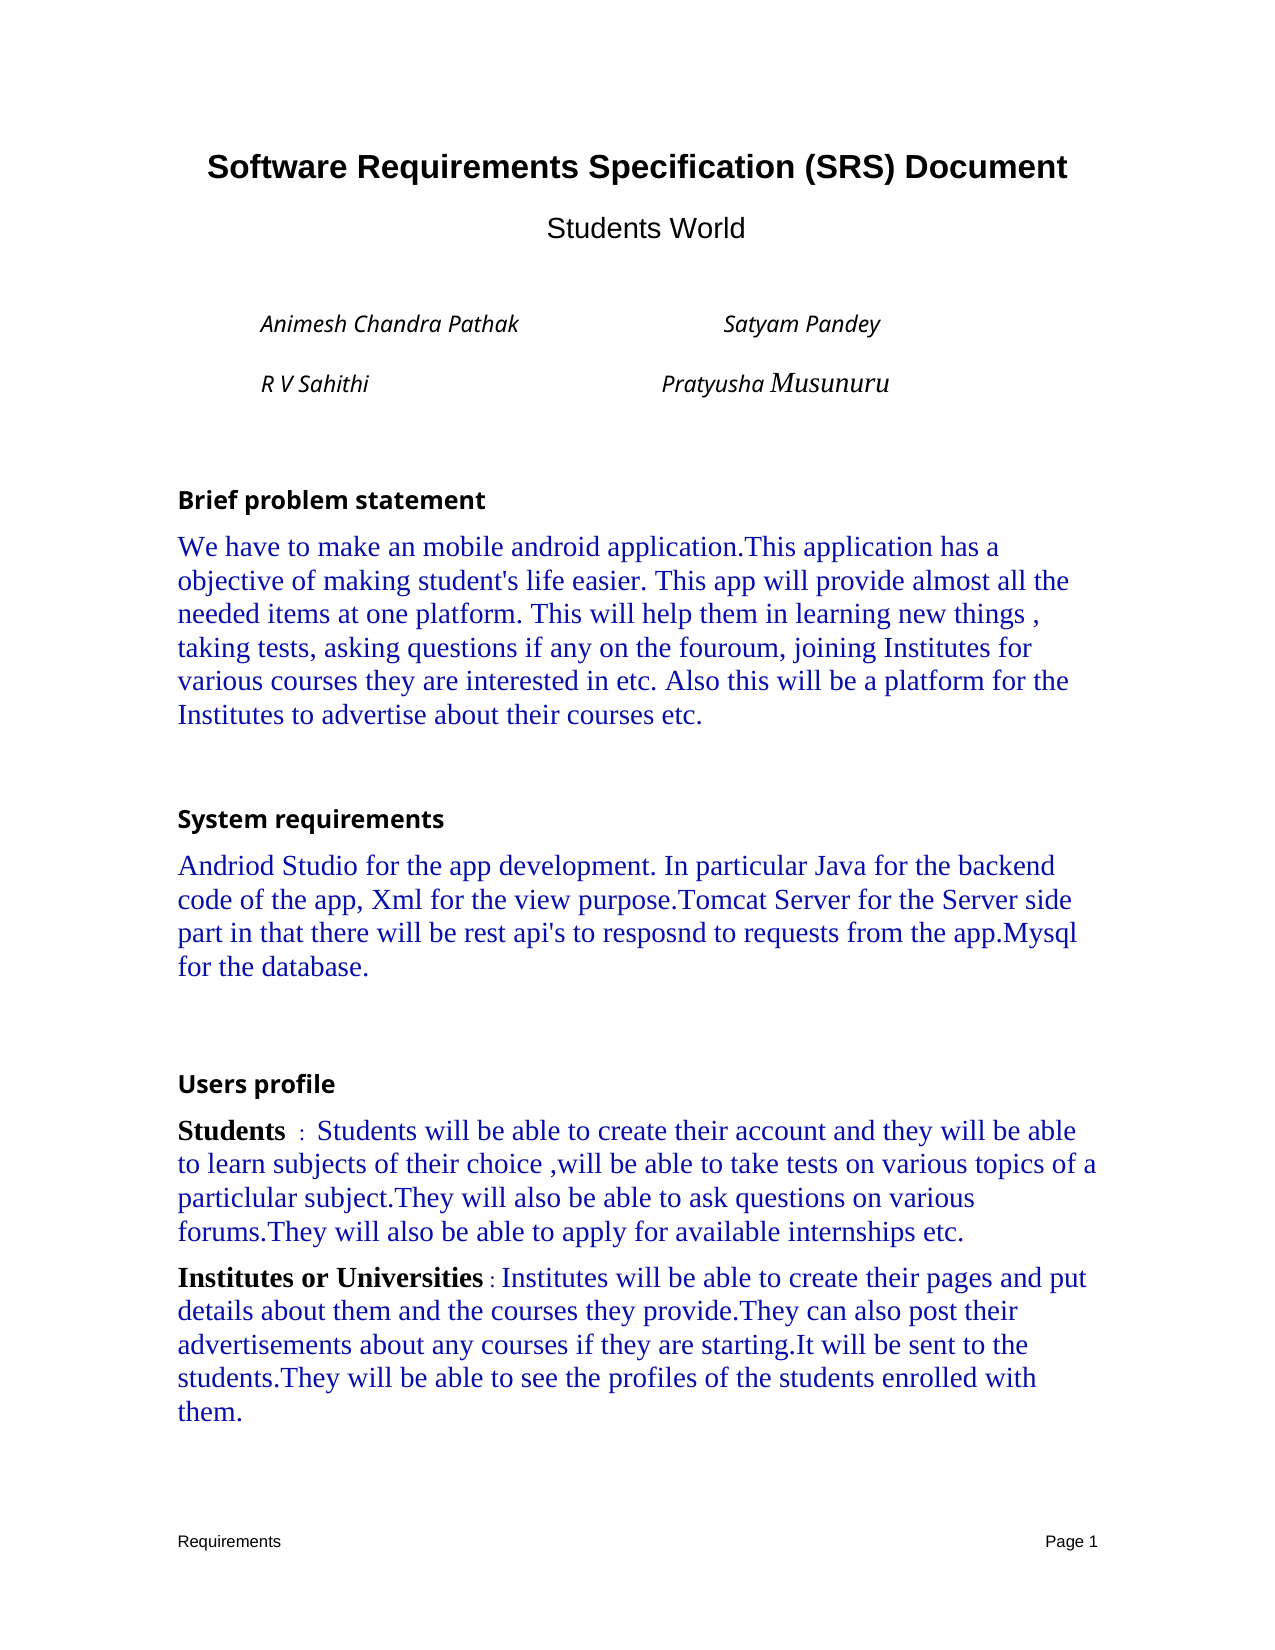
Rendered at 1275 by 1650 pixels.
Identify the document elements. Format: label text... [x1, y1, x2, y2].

text Andriod Studio for the app development. In particular Java for the backend code of the app, Xml for the view purpose.Tomcat Server for the Server side part in that there will be rest api's to resposnd to requests from the app.Mysql for the database. [177, 848, 1098, 982]
text We have to make an mobile android application.This application has a objective of making student's life easier. This app will provide almost all the needed items at one platform. This will help them in learning new things , taking tests, asking questions if any on the fouroum, joining Institutes for various courses they are interested in etc. Also this will be a platform for the Institutes to advertise about their courses etc. [177, 529, 1098, 731]
text Institutes or Universities : Institutes will be able to create their pages and put details about them and the courses they provide.They can also post their advertisements about any courses if they are starting.It will be sent to the students.They will be able to see the profiles of the students enrolled with them. [177, 1260, 1098, 1427]
text Students : Students will be able to create their account and they will be able to learn subjects of their choice ,will be able to take tests on various topics of a particlular subject.They will also be able to ask questions on various forums.They will also be able to apply for available internships etc. [177, 1113, 1098, 1247]
table_header [290, 211, 307, 244]
table_header Students World [308, 211, 984, 244]
subtitle Users profile [177, 1066, 1098, 1101]
text Animesh Chandra Pathak Satyam Pandey [177, 308, 1098, 340]
subtitle System requirements [177, 802, 1098, 836]
subtitle Brief problem statement [177, 483, 1098, 517]
text Software Requirements Specification (SRS) Document [177, 148, 1098, 186]
text R V Sahithi Pratyusha Musunuru [177, 365, 1098, 399]
